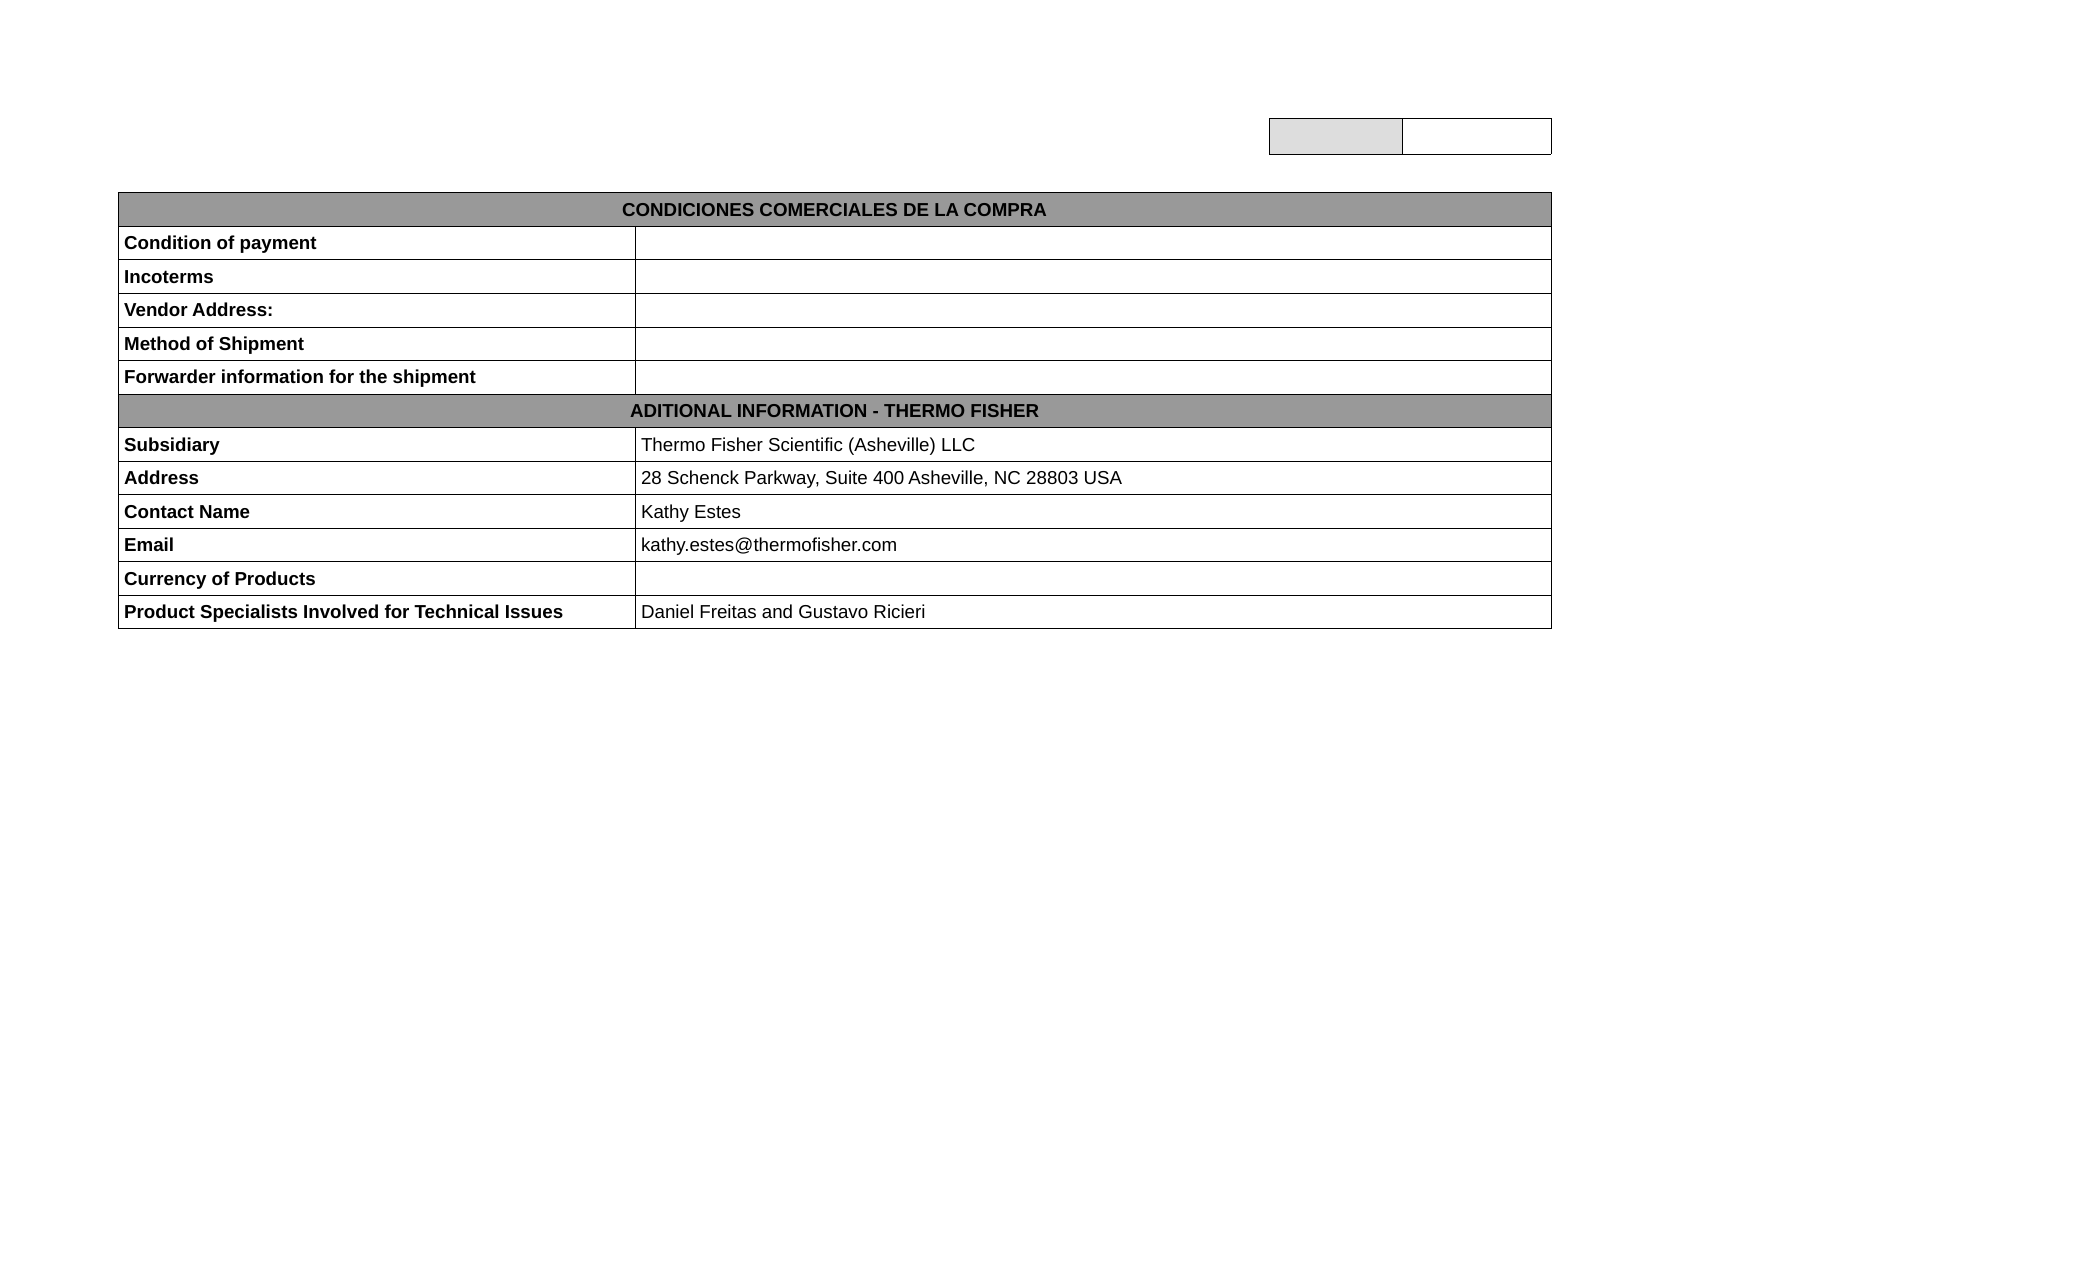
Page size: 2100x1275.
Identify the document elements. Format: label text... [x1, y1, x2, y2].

table_cell Address [119, 462, 635, 494]
table_cell Currency of Products [119, 562, 635, 595]
table_cell Contact Name [119, 495, 635, 528]
table_cell Daniel Freitas and Gustavo Ricieri [636, 596, 1551, 628]
table_cell Method of Shipment [119, 328, 635, 360]
table_cell <objects[0].forwarder_inf> [636, 361, 1551, 393]
table_cell Kathy Estes [636, 495, 1551, 528]
table_header CONDICIONES COMERCIALES DE LA COMPRA [119, 193, 1551, 226]
table_cell Incoterms [119, 260, 635, 293]
table_cell [636, 328, 1551, 360]
table_cell <objects[0].currency_id.name_on_report> [636, 562, 1551, 595]
table_cell [636, 227, 1551, 259]
table_cell kathy.estes@thermofisher.com [636, 529, 1551, 561]
table_cell [636, 294, 1551, 326]
table_cell Total <objects[0].currency_id.name_on_report> [1270, 119, 1402, 154]
table_cell Email [119, 529, 635, 561]
table_cell Product Specialists Involved for Technical Issues [119, 596, 635, 628]
table_cell ADITIONAL INFORMATION - THERMO FISHER [119, 395, 1551, 427]
table_cell Condition of payment [119, 227, 635, 259]
table_cell <"%.2f" % o.amount_total> [1403, 119, 1551, 154]
table_cell Vendor Address: [119, 294, 635, 326]
table_cell [118, 118, 1269, 154]
table_cell 28 Schenck Parkway, Suite 400 Asheville, NC 28803 USA [636, 462, 1551, 494]
table_cell Thermo Fisher Scientific (Asheville) LLC [636, 428, 1551, 461]
table_cell Forwarder information for the shipment [119, 361, 635, 393]
table_cell Subsidiary [119, 428, 635, 461]
table_cell [636, 260, 1551, 293]
